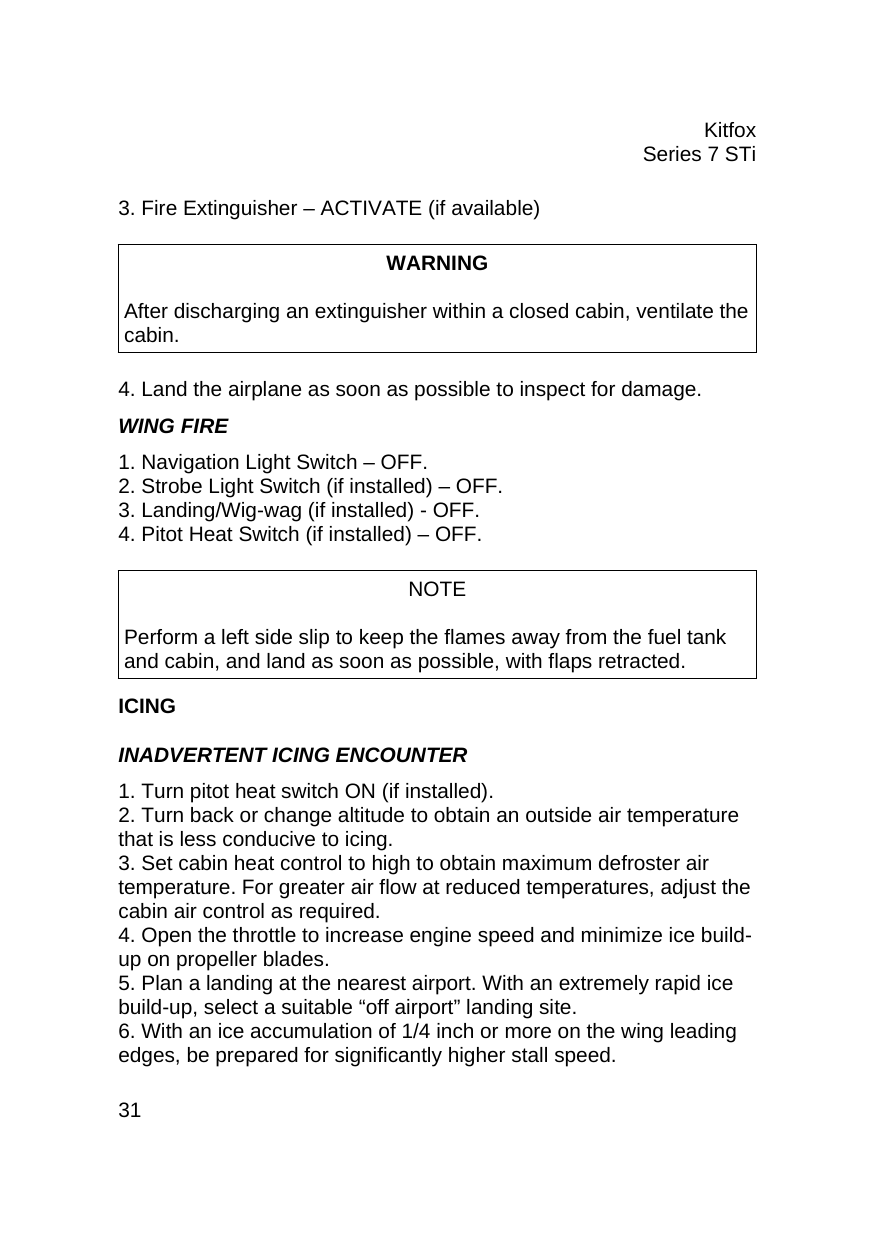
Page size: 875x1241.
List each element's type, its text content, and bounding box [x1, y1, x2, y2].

text 5. Plan a landing at the nearest airport. With an extremely rapid ice build-up, select a suitable “off airport” landing site. [118, 971, 756, 1019]
text 3. Landing/Wig-wag (if installed) - OFF. [118, 498, 756, 522]
table_header NOTE Perform a left side slip to keep the flames away from the fuel tank and cabin, and land as soon as possible, with flaps retracted. [119, 571, 756, 678]
text 4. Open the throttle to increase engine speed and minimize ice build-up on propeller blades. [118, 923, 756, 971]
subtitle ICING [118, 694, 756, 718]
table_header WARNING After discharging an extinguisher within a closed cabin, ventilate the cabin. [119, 245, 756, 352]
text 2. Turn back or change altitude to obtain an outside air temperature that is less conducive to icing. [118, 803, 756, 851]
text 2. Strobe Light Switch (if installed) – OFF. [118, 474, 756, 498]
subtitle WING FIRE [118, 414, 756, 438]
text 4. Land the airplane as soon as possible to inspect for damage. [118, 377, 756, 401]
text 3. Set cabin heat control to high to obtain maximum defroster air temperature. For greater air flow at reduced temperatures, adjust the cabin air control as required. [118, 851, 756, 923]
text 4. Pitot Heat Switch (if installed) – OFF. [118, 522, 756, 546]
subtitle INADVERTENT ICING ENCOUNTER [118, 743, 756, 767]
text 1. Navigation Light Switch – OFF. [118, 450, 756, 474]
text 1. Turn pitot heat switch ON (if installed). [118, 779, 756, 803]
text 3. Fire Extinguisher – ACTIVATE (if available) [118, 196, 756, 220]
text 6. With an ice accumulation of 1/4 inch or more on the wing leading edges, be prepared for significantly higher stall speed. [118, 1019, 756, 1067]
